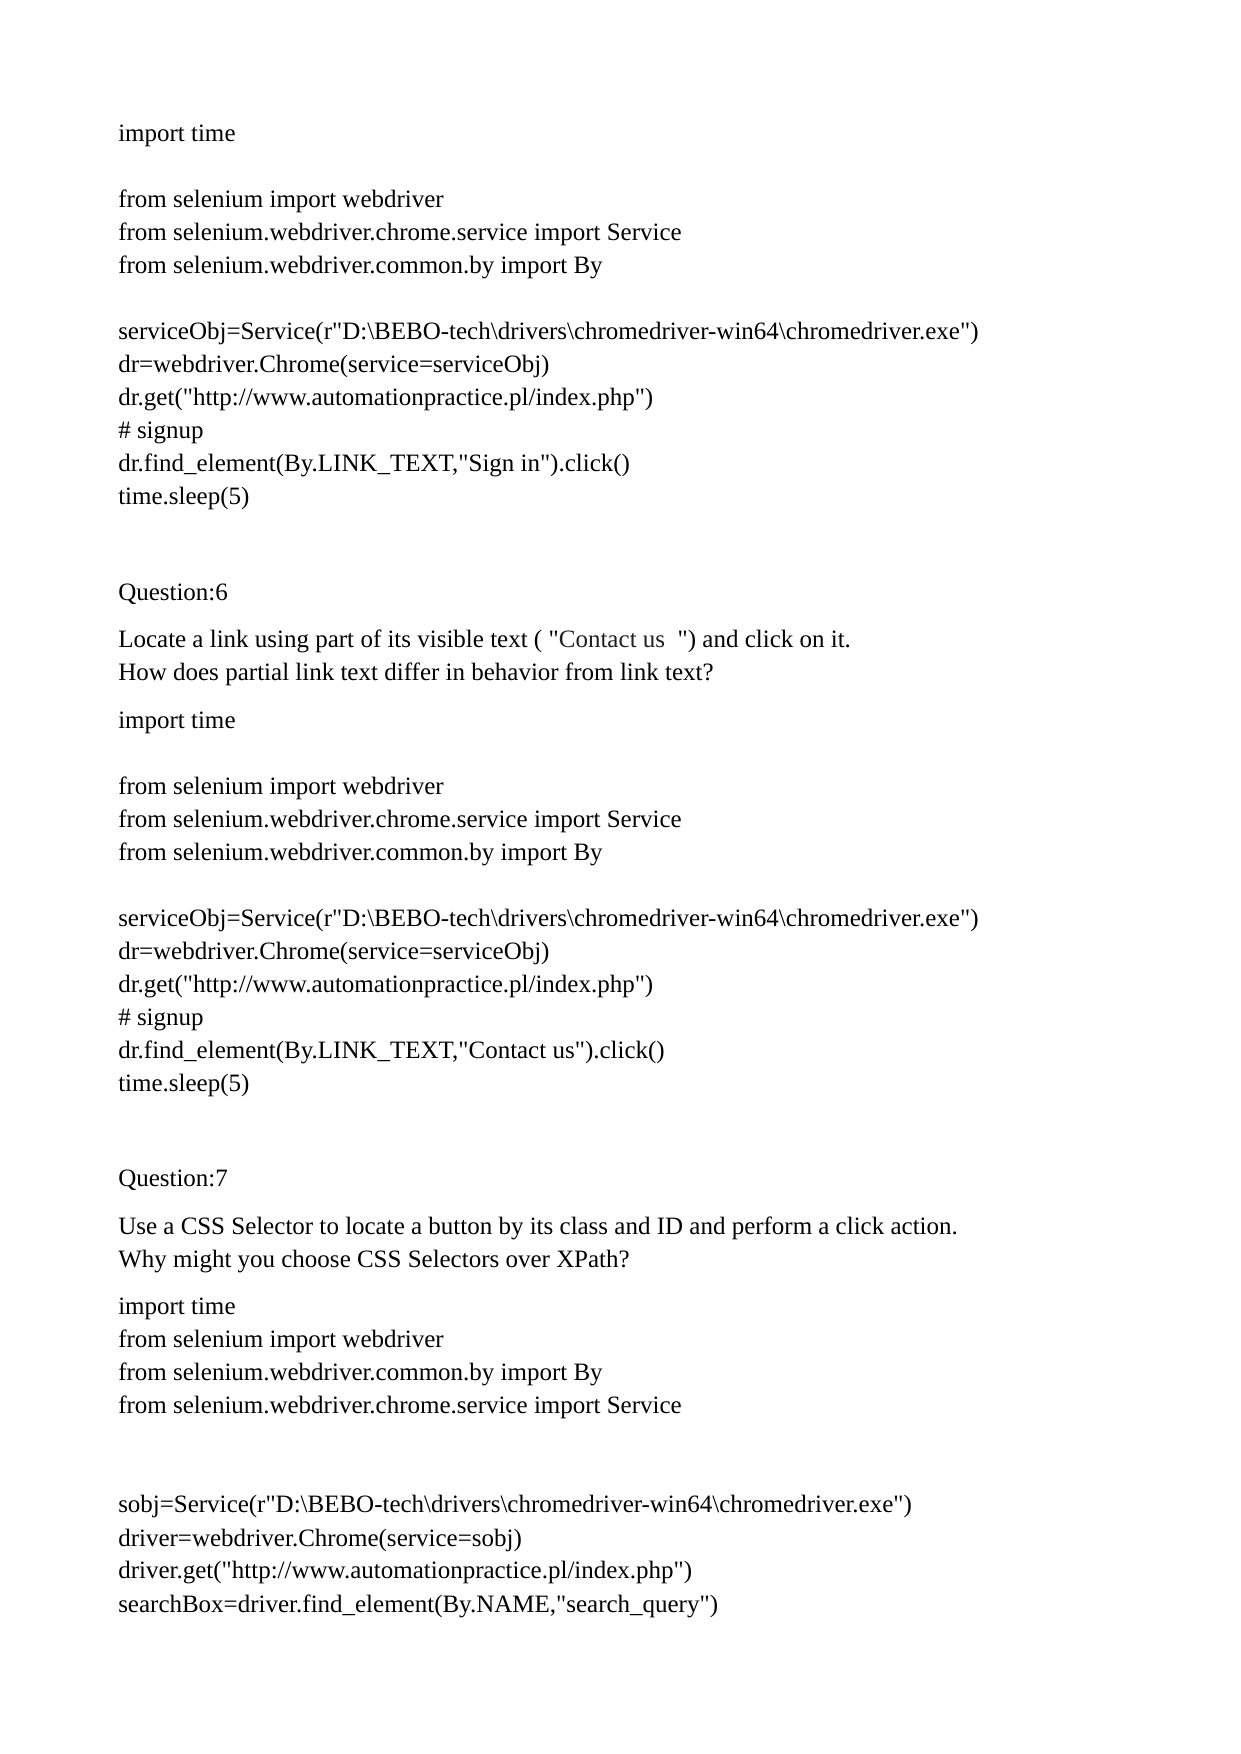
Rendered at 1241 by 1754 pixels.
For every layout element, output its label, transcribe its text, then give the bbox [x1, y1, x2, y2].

text import time from selenium import webdriver from selenium.webdriver.common.by import By from selenium.webdriver.chrome.service import Service sobj=Service(r"D:\BEBO-tech\drivers\chromedriver-win64\chromedriver.exe") driver=webdriver.Chrome(service=sobj) driver.get("http://www.automationpractice.pl/index.php") searchBox=driver.find_element(By.NAME,"search_query") [118, 1291, 1122, 1617]
text Question:6 [118, 577, 1122, 605]
text How does partial link text differ in behavior from link text? [118, 657, 1122, 686]
text import time from selenium import webdriver from selenium.webdriver.chrome.service import Service from selenium.webdriver.common.by import By serviceObj=Service(r"D:\BEBO-tech\drivers\chromedriver-win64\chromedriver.exe") dr=webdriver.Chrome(service=serviceObj) dr.get("http://www.automationpractice.pl/index.php") # signup dr.find_element(By.LINK_TEXT,"Contact us").click() time.sleep(5) [118, 705, 1122, 1097]
text Question:7 [118, 1163, 1122, 1192]
text Why might you choose CSS Selectors over XPath? [118, 1244, 1122, 1273]
text Locate a link using part of its visible text ( "Contact us ") and click on it. [118, 624, 1122, 653]
text Use a CSS Selector to locate a button by its class and ID and perform a click action. [118, 1211, 1122, 1239]
text import time from selenium import webdriver from selenium.webdriver.chrome.service import Service from selenium.webdriver.common.by import By serviceObj=Service(r"D:\BEBO-tech\drivers\chromedriver-win64\chromedriver.exe") dr=webdriver.Chrome(service=serviceObj) dr.get("http://www.automationpractice.pl/index.php") # signup dr.find_element(By.LINK_TEXT,"Sign in").click() time.sleep(5) [118, 118, 1122, 510]
